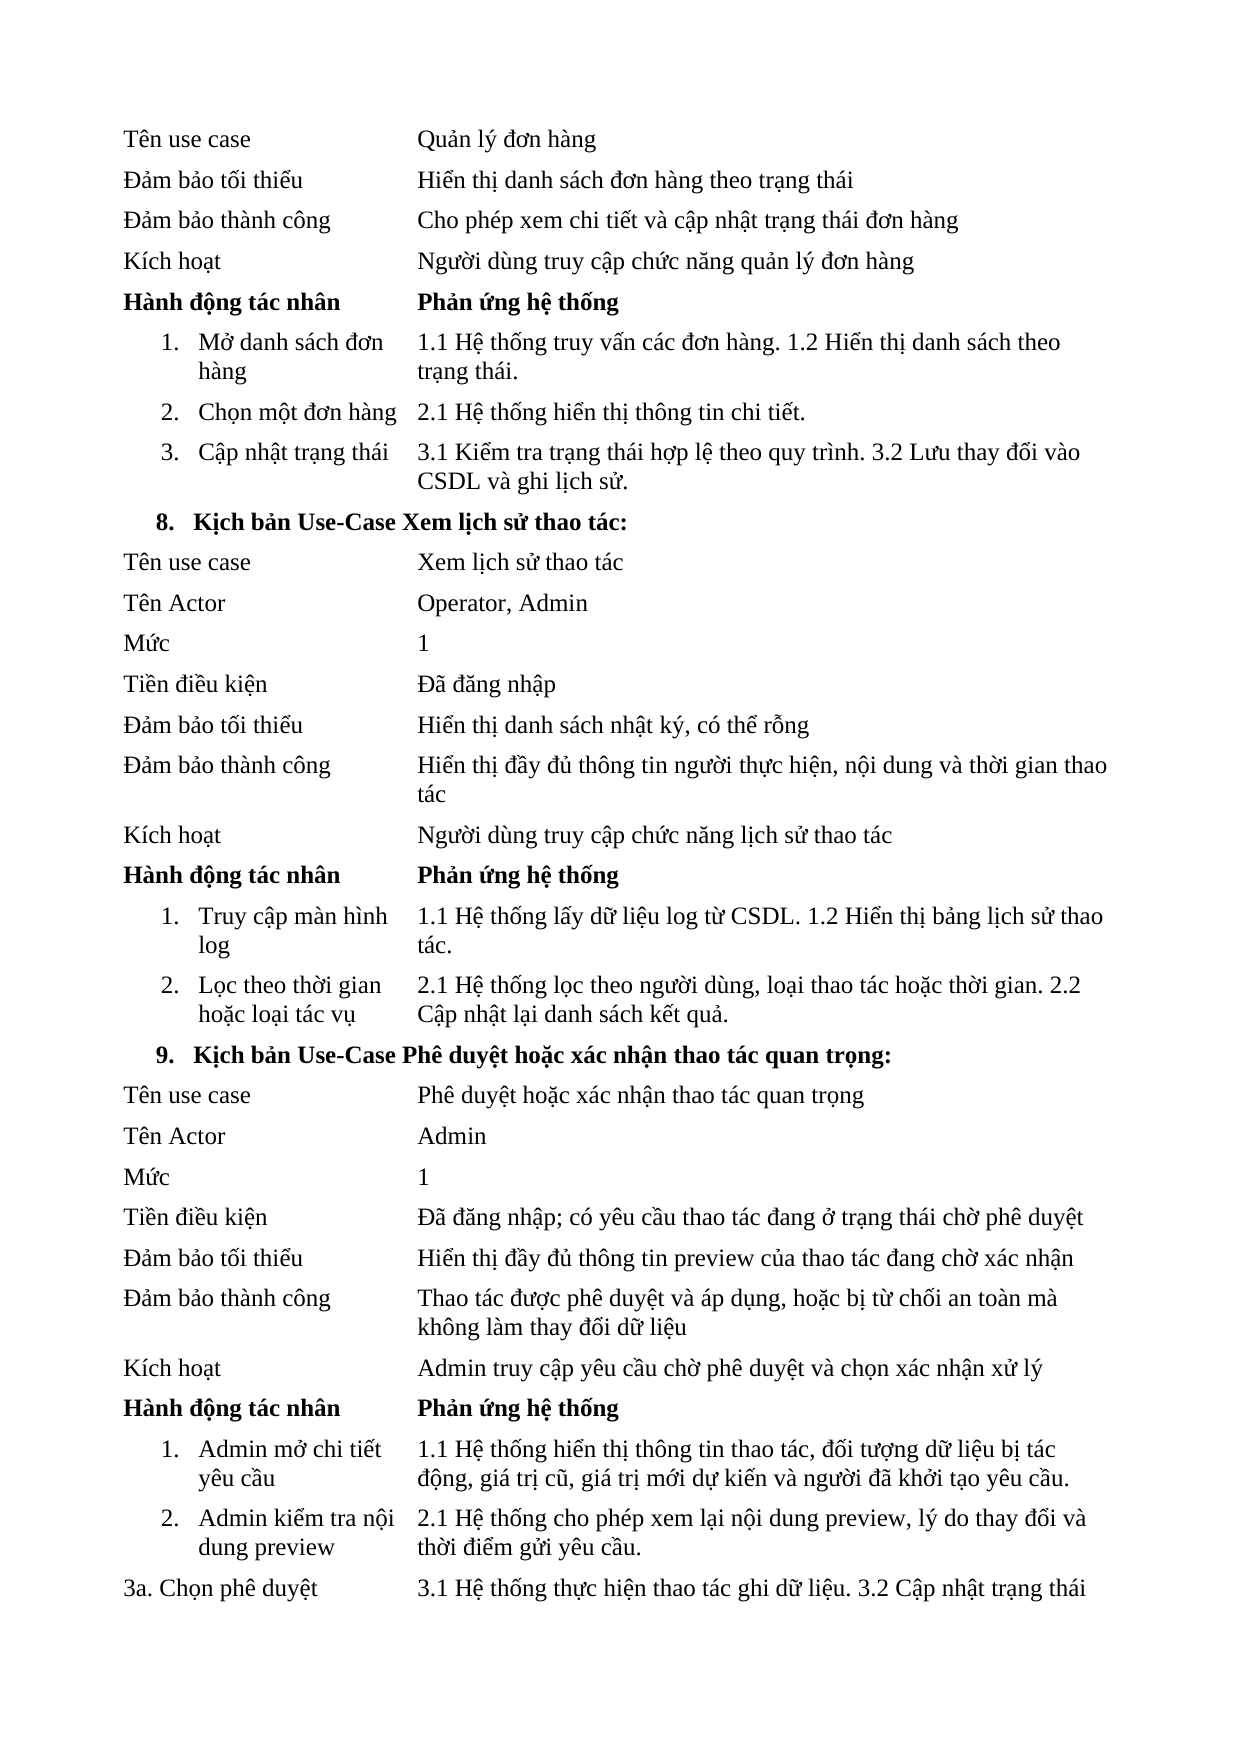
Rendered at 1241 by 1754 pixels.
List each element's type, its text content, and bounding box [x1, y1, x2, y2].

table_cell Kích hoạt [123, 240, 417, 281]
table_cell Đảm bảo thành công [123, 1278, 417, 1347]
table_cell Đảm bảo tối thiểu [123, 704, 417, 744]
table_cell 1.1 Hệ thống truy vấn các đơn hàng. 1.2 Hiển thị danh sách theo trạng thái. [417, 321, 1117, 391]
table_cell Hiển thị đầy đủ thông tin preview của thao tác đang chờ xác nhận [417, 1237, 1117, 1277]
table_cell Lọc theo thời gian hoặc loại tác vụ [123, 964, 417, 1034]
table_cell 3.1 Hệ thống thực hiện thao tác ghi dữ liệu. 3.2 Cập nhật trạng thái [417, 1567, 1117, 1607]
table_cell Đảm bảo thành công [123, 199, 417, 240]
table_cell 2.1 Hệ thống lọc theo người dùng, loại thao tác hoặc thời gian. 2.2 Cập nhật lại danh sách kết quả. [417, 964, 1117, 1034]
table_cell Truy cập màn hình log [123, 895, 417, 964]
table_cell Cho phép xem chi tiết và cập nhật trạng thái đơn hàng [417, 199, 1117, 240]
table_cell Đảm bảo tối thiểu [123, 159, 417, 199]
table_cell Admin kiểm tra nội dung preview [123, 1498, 417, 1567]
table_cell Chọn một đơn hàng [123, 391, 417, 431]
list Kịch bản Use-Case Xem lịch sử thao tác: [156, 507, 1122, 535]
table_cell Cập nhật trạng thái [123, 431, 417, 501]
table_cell Kích hoạt [123, 1347, 417, 1387]
table_cell 1 [417, 1156, 1117, 1196]
table_cell Đảm bảo tối thiểu [123, 1237, 417, 1277]
table_cell Tiền điều kiện [123, 1196, 417, 1237]
table_cell 1.1 Hệ thống hiển thị thông tin thao tác, đối tượng dữ liệu bị tác động, giá trị cũ, giá trị mới dự kiến và người đã khởi tạo yêu cầu. [417, 1428, 1117, 1497]
table_cell Admin [417, 1115, 1117, 1156]
table_cell Phản ứng hệ thống [417, 854, 1117, 895]
table_cell Admin mở chi tiết yêu cầu [123, 1428, 417, 1497]
table_cell Tên Actor [123, 1115, 417, 1156]
table_header Quản lý đơn hàng [417, 118, 1117, 159]
table_header Phê duyệt hoặc xác nhận thao tác quan trọng [417, 1074, 1117, 1115]
table_cell 2.1 Hệ thống cho phép xem lại nội dung preview, lý do thay đổi và thời điểm gửi yêu cầu. [417, 1498, 1117, 1567]
table_header Tên use case [123, 1074, 417, 1115]
table_cell Kích hoạt [123, 814, 417, 854]
table_cell Hành động tác nhân [123, 854, 417, 895]
table_cell Mức [123, 1156, 417, 1196]
table_cell Operator, Admin [417, 582, 1117, 622]
table_cell 2.1 Hệ thống hiển thị thông tin chi tiết. [417, 391, 1117, 431]
table_cell Phản ứng hệ thống [417, 1388, 1117, 1428]
table_header Xem lịch sử thao tác [417, 541, 1117, 582]
table_cell Hiển thị đầy đủ thông tin người thực hiện, nội dung và thời gian thao tác [417, 744, 1117, 814]
list Kịch bản Use-Case Phê duyệt hoặc xác nhận thao tác quan trọng: [156, 1040, 1122, 1068]
table_cell Hành động tác nhân [123, 281, 417, 321]
table_cell Thao tác được phê duyệt và áp dụng, hoặc bị từ chối an toàn mà không làm thay đổi dữ liệu [417, 1278, 1117, 1347]
table_cell Phản ứng hệ thống [417, 281, 1117, 321]
table_cell Đảm bảo thành công [123, 744, 417, 814]
table_cell Đã đăng nhập; có yêu cầu thao tác đang ở trạng thái chờ phê duyệt [417, 1196, 1117, 1237]
table_cell Đã đăng nhập [417, 663, 1117, 704]
table_header Tên use case [123, 541, 417, 582]
table_header Tên use case [123, 118, 417, 159]
table_cell 3a. Chọn phê duyệt [123, 1567, 417, 1607]
table_cell Tên Actor [123, 582, 417, 622]
table_cell Hành động tác nhân [123, 1388, 417, 1428]
table_cell Tiền điều kiện [123, 663, 417, 704]
table_cell Người dùng truy cập chức năng lịch sử thao tác [417, 814, 1117, 854]
table_cell Mức [123, 623, 417, 663]
table_cell 3.1 Kiểm tra trạng thái hợp lệ theo quy trình. 3.2 Lưu thay đổi vào CSDL và ghi lịch sử. [417, 431, 1117, 501]
table_cell Mở danh sách đơn hàng [123, 321, 417, 391]
table_cell Người dùng truy cập chức năng quản lý đơn hàng [417, 240, 1117, 281]
table_cell 1 [417, 623, 1117, 663]
table_cell Admin truy cập yêu cầu chờ phê duyệt và chọn xác nhận xử lý [417, 1347, 1117, 1387]
table_cell Hiển thị danh sách nhật ký, có thể rỗng [417, 704, 1117, 744]
table_cell Hiển thị danh sách đơn hàng theo trạng thái [417, 159, 1117, 199]
table_cell 1.1 Hệ thống lấy dữ liệu log từ CSDL. 1.2 Hiển thị bảng lịch sử thao tác. [417, 895, 1117, 964]
